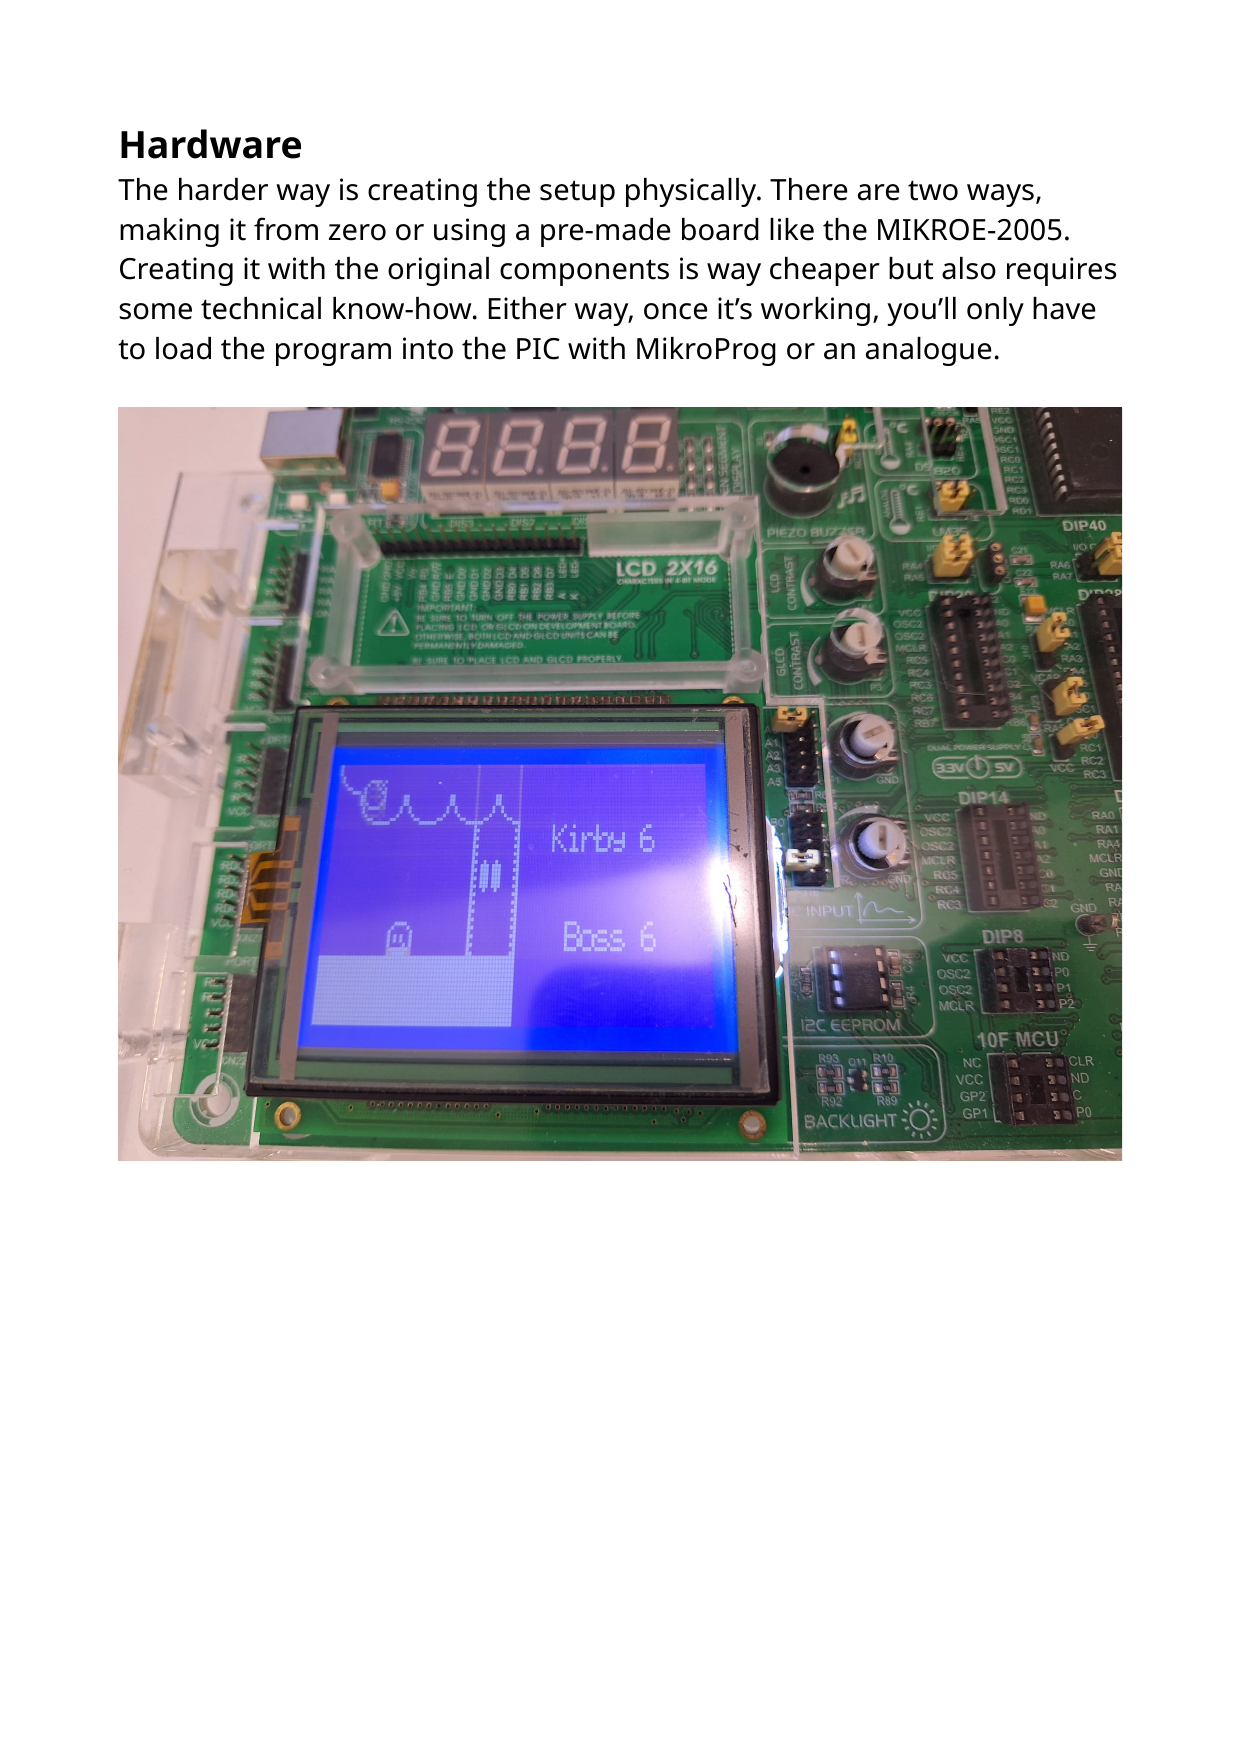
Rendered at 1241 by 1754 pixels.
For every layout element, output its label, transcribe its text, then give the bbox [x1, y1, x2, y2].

picture [118, 407, 1123, 1161]
text The harder way is creating the setup physically. There are two ways, making it from zero or using a pre-made board like the MIKROE-2005. Creating it with the original components is way cheaper but also requires some technical know-how. Either way, once it’s working, you’ll only have to load the program into the PIC with MikroProg or an analogue. [118, 169, 1122, 368]
text Hardware [118, 118, 1122, 169]
